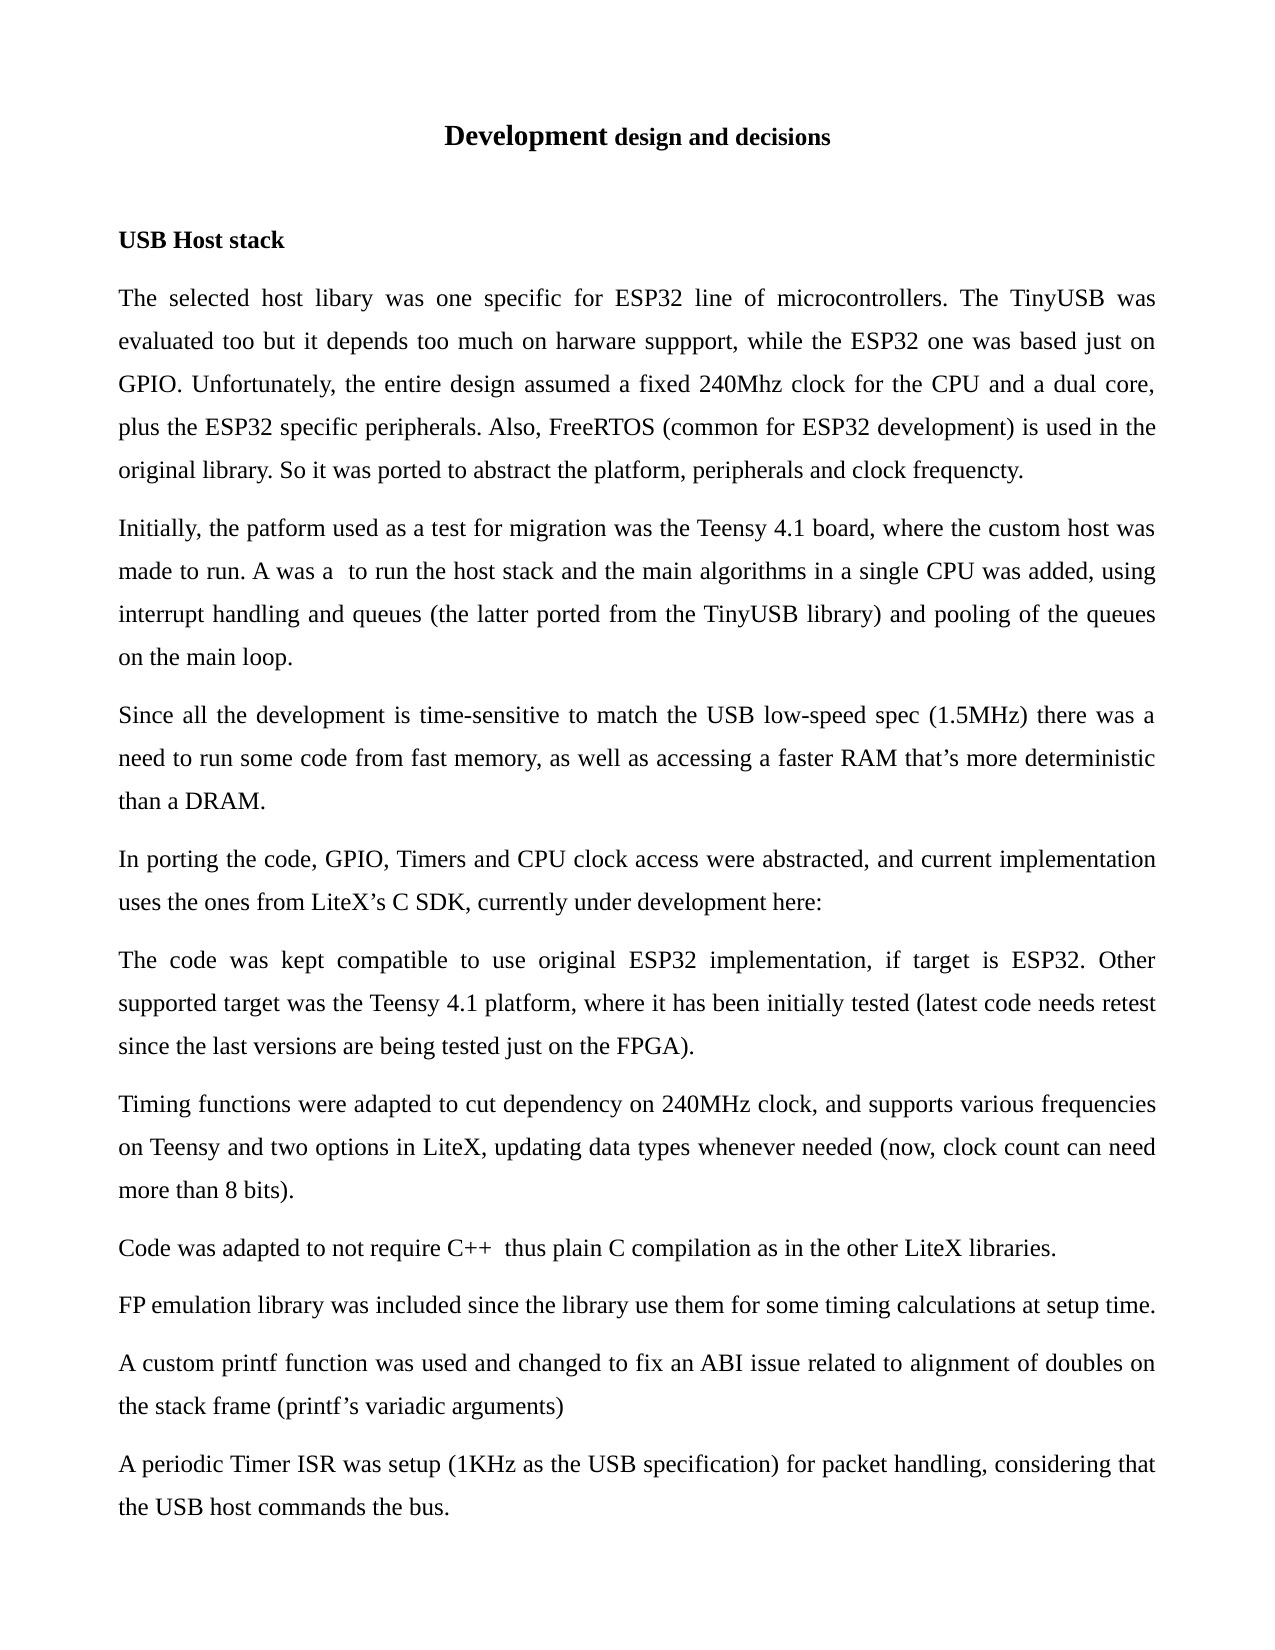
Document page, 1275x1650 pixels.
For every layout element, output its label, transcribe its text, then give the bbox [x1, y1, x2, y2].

text A periodic Timer ISR was setup (1KHz as the USB specification) for packet handling, considering that the USB host commands the bus. [118, 1449, 1157, 1521]
text Development design and decisions [118, 118, 1157, 152]
text Code was adapted to not require C++ thus plain C compilation as in the other LiteX libraries. [118, 1233, 1157, 1261]
text USB Host stack [118, 225, 1157, 254]
text In porting the code, GPIO, Timers and CPU clock access were abstracted, and current implementation uses the ones from LiteX’s C SDK, currently under development here: [118, 844, 1157, 916]
text The code was kept compatible to use original ESP32 implementation, if target is ESP32. Other supported target was the Teensy 4.1 platform, where it has been initially tested (latest code needs retest since the last versions are being tested just on the FPGA). [118, 945, 1157, 1060]
text Initially, the patform used as a test for migration was the Teensy 4.1 board, where the custom host was made to run. A was a to run the host stack and the main algorithms in a single CPU was added, using interrupt handling and queues (the latter ported from the TinyUSB library) and pooling of the queues on the main loop. [118, 513, 1157, 671]
text A custom printf function was used and changed to fix an ABI issue related to alignment of doubles on the stack frame (printf’s variadic arguments) [118, 1348, 1157, 1420]
text Timing functions were adapted to cut dependency on 240MHz clock, and supports various frequencies on Teensy and two options in LiteX, updating data types whenever needed (now, clock count can need more than 8 bits). [118, 1089, 1157, 1204]
text The selected host libary was one specific for ESP32 line of microcontrollers. The TinyUSB was evaluated too but it depends too much on harware suppport, while the ESP32 one was based just on GPIO. Unfortunately, the entire design assumed a fixed 240Mhz clock for the CPU and a dual core, plus the ESP32 specific peripherals. Also, FreeRTOS (common for ESP32 development) is used in the original library. So it was ported to abstract the platform, peripherals and clock frequencty. [118, 283, 1157, 484]
text FP emulation library was included since the library use them for some timing calculations at setup time. [118, 1290, 1157, 1319]
text Since all the development is time-sensitive to match the USB low-speed spec (1.5MHz) there was a need to run some code from fast memory, as well as accessing a faster RAM that’s more deterministic than a DRAM. [118, 700, 1157, 815]
